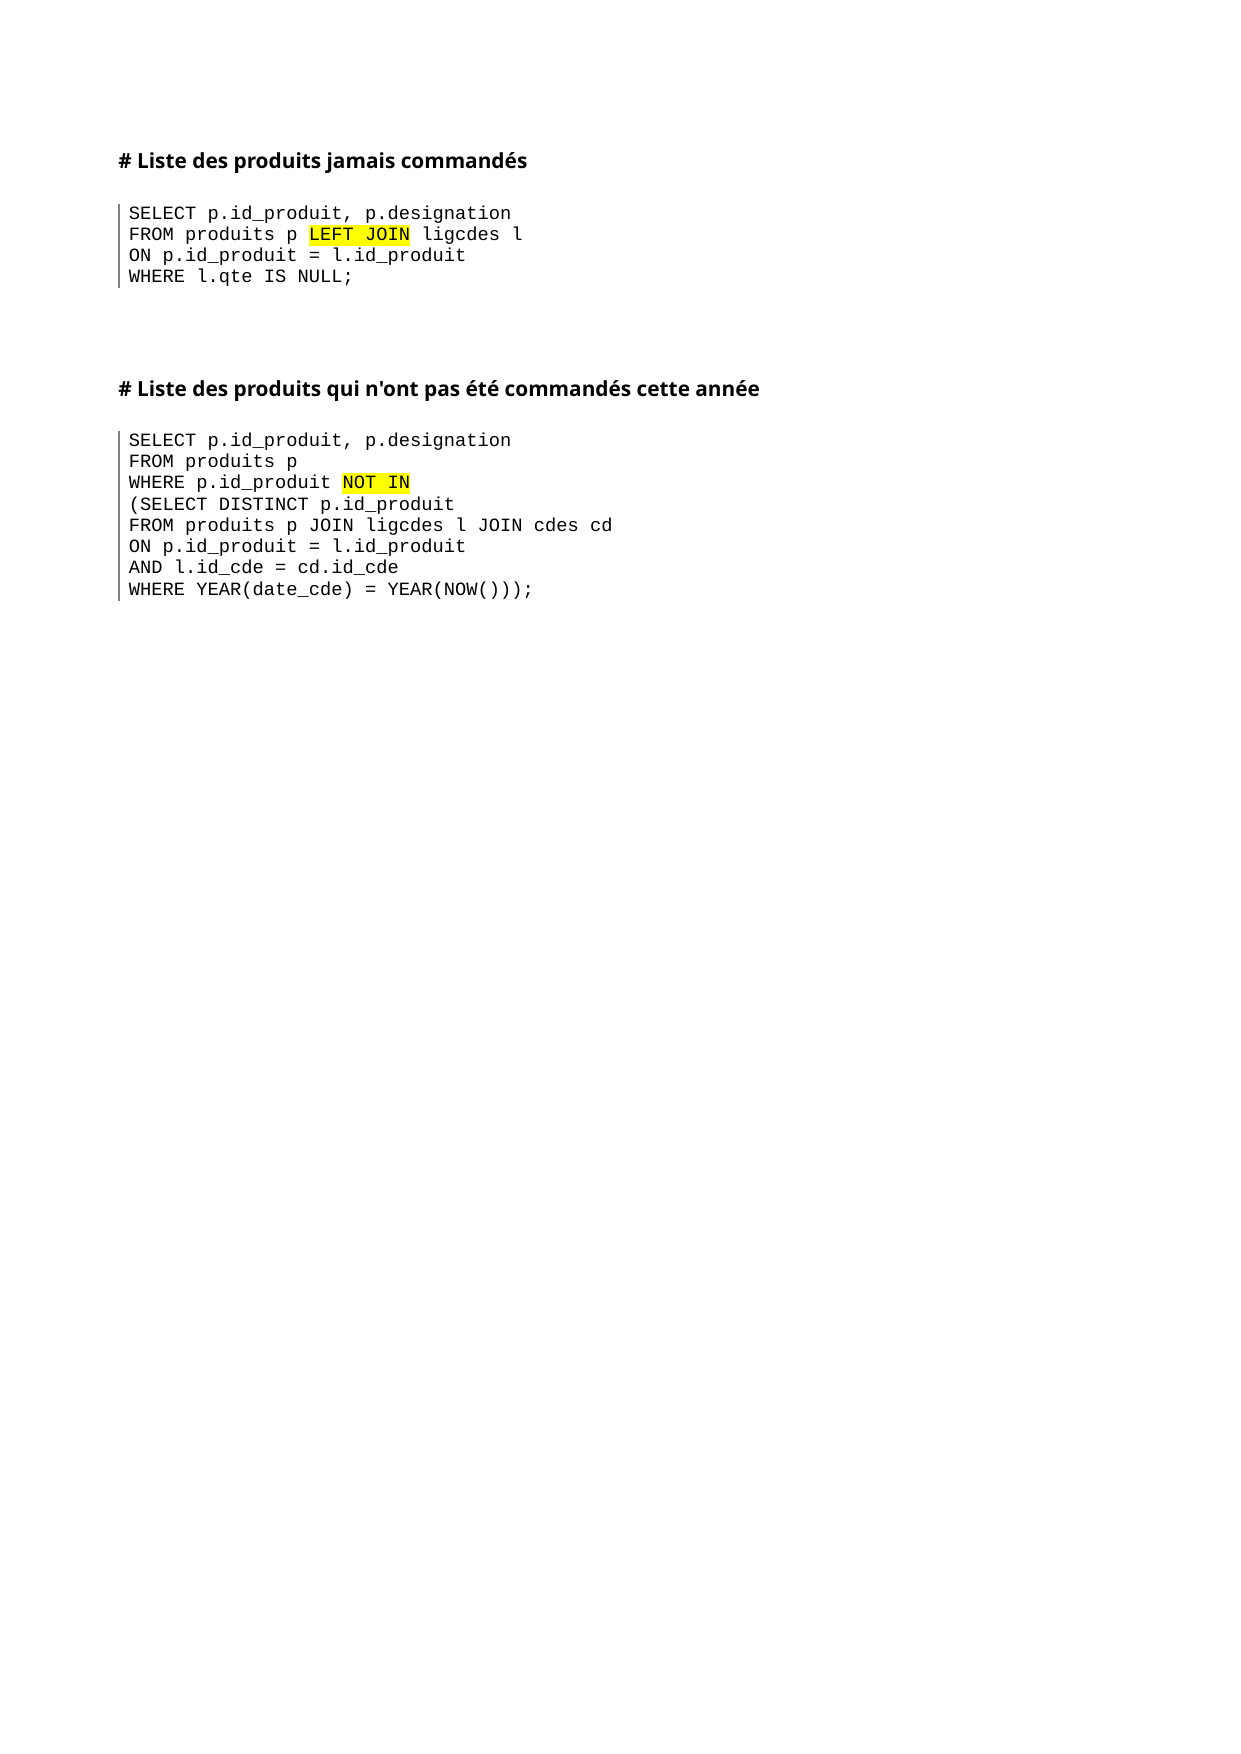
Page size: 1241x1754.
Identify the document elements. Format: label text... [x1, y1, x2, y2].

text FROM produits p LEFT JOIN ligcdes l [120, 225, 1122, 246]
text ON p.id_produit = l.id_produit [120, 246, 1122, 267]
text WHERE p.id_produit NOT IN [120, 473, 1122, 494]
text SELECT p.id_produit, p.designation [118, 203, 1122, 225]
text FROM produits p [120, 452, 1122, 473]
text FROM produits p JOIN ligcdes l JOIN cdes cd [120, 516, 1122, 537]
text WHERE YEAR(date_cde) = YEAR(NOW())); [120, 579, 1122, 601]
text ON p.id_produit = l.id_produit [120, 537, 1122, 558]
text AND l.id_cde = cd.id_cde [120, 558, 1122, 579]
text WHERE l.qte IS NULL; [120, 267, 1122, 288]
text # Liste des produits jamais commandés [118, 147, 1122, 175]
text SELECT p.id_produit, p.designation [120, 431, 1122, 452]
text (SELECT DISTINCT p.id_produit [120, 494, 1122, 516]
text # Liste des produits qui n'ont pas été commandés cette année [118, 374, 1122, 402]
